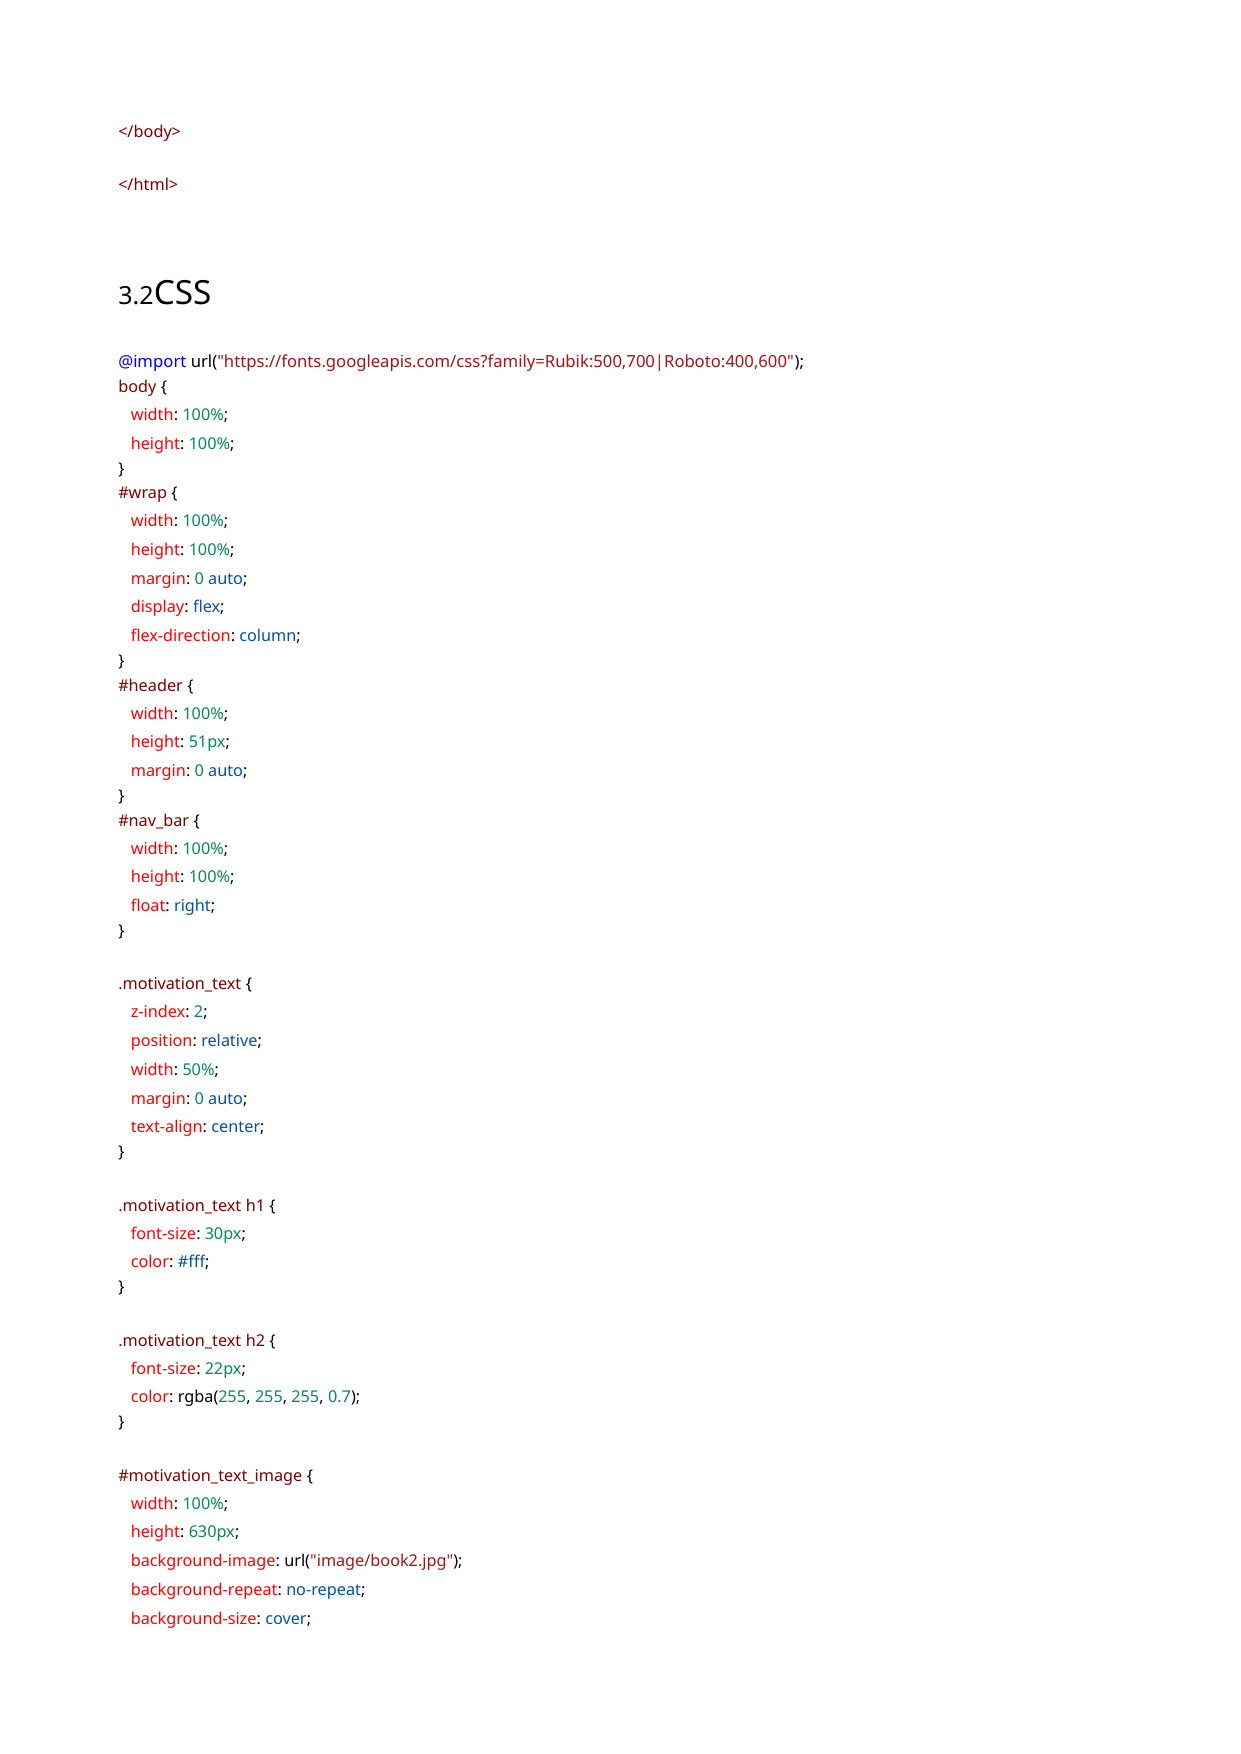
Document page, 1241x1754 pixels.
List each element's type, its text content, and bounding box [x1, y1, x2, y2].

text </html> [118, 171, 1122, 196]
text z-index: 2; [118, 994, 1122, 1023]
text .motivation_text h1 { [118, 1191, 1122, 1216]
text font-size: 22px; [118, 1351, 1122, 1379]
text float: right; [118, 888, 1122, 917]
text .motivation_text { [118, 970, 1122, 994]
text background-repeat: no-repeat; [118, 1572, 1122, 1601]
text height: 100%; [118, 859, 1122, 888]
text } [118, 454, 1122, 479]
text margin: 0 auto; [118, 1081, 1122, 1109]
text #wrap { [118, 479, 1122, 503]
text #header { [118, 671, 1122, 696]
text flex-direction: column; [118, 618, 1122, 647]
text } [118, 647, 1122, 671]
text width: 50%; [118, 1052, 1122, 1081]
text body { [118, 373, 1122, 397]
text margin: 0 auto; [118, 753, 1122, 782]
text 3.2CSS [118, 269, 1122, 314]
text color: rgba(255, 255, 255, 0.7); [118, 1379, 1122, 1408]
text height: 630px; [118, 1514, 1122, 1543]
text height: 51px; [118, 724, 1122, 753]
text } [118, 917, 1122, 941]
text margin: 0 auto; [118, 561, 1122, 589]
text </body> [118, 118, 1122, 142]
text width: 100%; [118, 696, 1122, 724]
text } [118, 782, 1122, 806]
text font-size: 30px; [118, 1216, 1122, 1244]
text height: 100%; [118, 532, 1122, 561]
text height: 100%; [118, 426, 1122, 454]
text } [118, 1273, 1122, 1298]
text color: #fff; [118, 1244, 1122, 1273]
text .motivation_text h2 { [118, 1326, 1122, 1351]
text width: 100%; [118, 1486, 1122, 1514]
text display: flex; [118, 589, 1122, 618]
text background-image: url("image/book2.jpg"); [118, 1543, 1122, 1572]
text width: 100%; [118, 503, 1122, 532]
text #nav_bar { [118, 806, 1122, 831]
text @import url("https://fonts.googleapis.com/css?family=Rubik:500,700|Roboto:400,600"); [118, 348, 1122, 373]
text text-align: center; [118, 1109, 1122, 1138]
text background-size: cover; [118, 1601, 1122, 1629]
text #motivation_text_image { [118, 1461, 1122, 1486]
text position: relative; [118, 1023, 1122, 1052]
text width: 100%; [118, 397, 1122, 426]
text width: 100%; [118, 831, 1122, 859]
text } [118, 1408, 1122, 1433]
text } [118, 1138, 1122, 1163]
